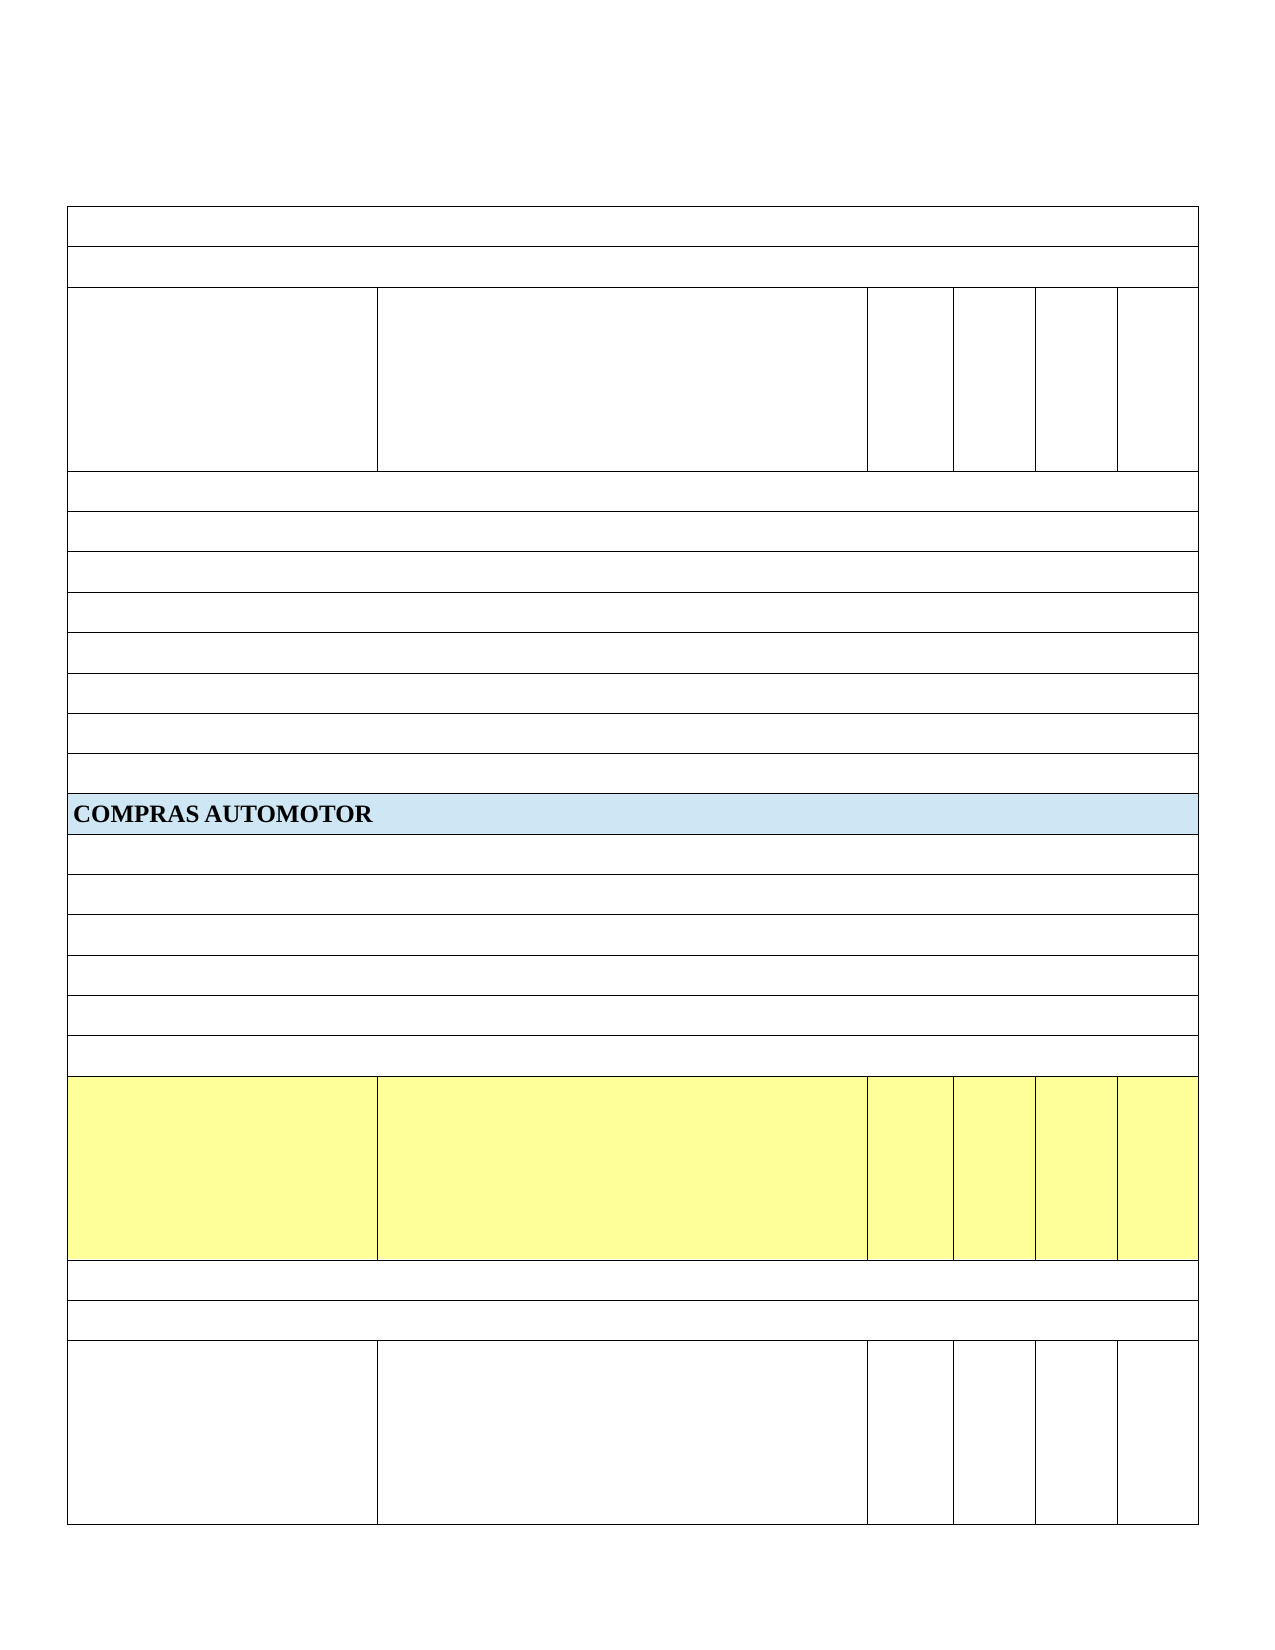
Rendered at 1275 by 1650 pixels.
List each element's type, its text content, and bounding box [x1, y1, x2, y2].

table_cell <otherwise test=""> [68, 247, 1198, 287]
table_cell <p.descrip.split('TEXTO DEL AVISO:')[-1]> [378, 1077, 867, 1259]
table_cell <p.lin if p.lin else ''> [1036, 1341, 1117, 1524]
table_cell </choose> [68, 512, 1198, 551]
table_cell <p.producto.name> [68, 1077, 377, 1259]
table_cell </choose> [68, 714, 1198, 753]
table_cell <p.producto.name> [68, 1341, 377, 1524]
table_cell <p.col * p.cm if p.col and p.cm else ''> [1118, 1077, 1198, 1259]
table_cell <p.col if p.col else ''> [868, 1077, 953, 1259]
table_cell </when> [68, 1261, 1198, 1300]
table_cell <p.lin if p.lin else ''> [1036, 288, 1117, 471]
table_cell <p.col if p.col else ''> [868, 288, 953, 471]
table_cell </when> [68, 593, 1198, 632]
table_cell </otherwise> [68, 472, 1198, 511]
table_cell <p.descrip.split('TEXTO DEL AVISO:')[-1]> [378, 1341, 867, 1524]
table_cell <p.lin if p.lin else ''> [1036, 1077, 1117, 1259]
table_cell COMPRAS AUTOMOTOR [68, 794, 1198, 834]
table_cell <p.producto.name> [68, 288, 377, 471]
table_cell <p.col * p.cm if p.col and p.cm else ''> [1118, 288, 1198, 471]
table_cell </for> [68, 754, 1198, 793]
table_cell <p.cm if p.cm else ''> [954, 1077, 1035, 1259]
table_cell <p.descrip.split('TEXTO DEL AVISO:')[-1]> [378, 288, 867, 471]
table_cell <p.col * p.cm if p.col and p.cm else ''> [1118, 1341, 1198, 1524]
table_cell <when test="p.impresion=='impreso'"> [68, 1036, 1198, 1076]
table_cell <for each="p in edicion['edicion'].publicacionesDiario"> [68, 835, 1198, 874]
table_cell <when test="p.producto.category.name == 'Clasificado'"> [68, 915, 1198, 954]
table_cell <p.cm if p.cm else ''> [954, 1341, 1035, 1524]
table_cell <p.col if p.col else ''> [868, 1341, 953, 1524]
table_cell <p.cm if p.cm else ''> [954, 288, 1035, 471]
table_cell </when> [68, 207, 1198, 246]
table_cell </otherwise> [68, 674, 1198, 713]
table_cell <otherwise test=""> [68, 1301, 1198, 1340]
table_cell </if> [68, 552, 1198, 592]
table_cell <choose test=""> [68, 875, 1198, 914]
table_cell <if test="p.producto.name.split(' x ')[0] == 'Compra Automotor'"> [68, 956, 1198, 995]
table_cell <otherwise test=""> [68, 633, 1198, 672]
table_cell <choose test=""> [68, 996, 1198, 1035]
